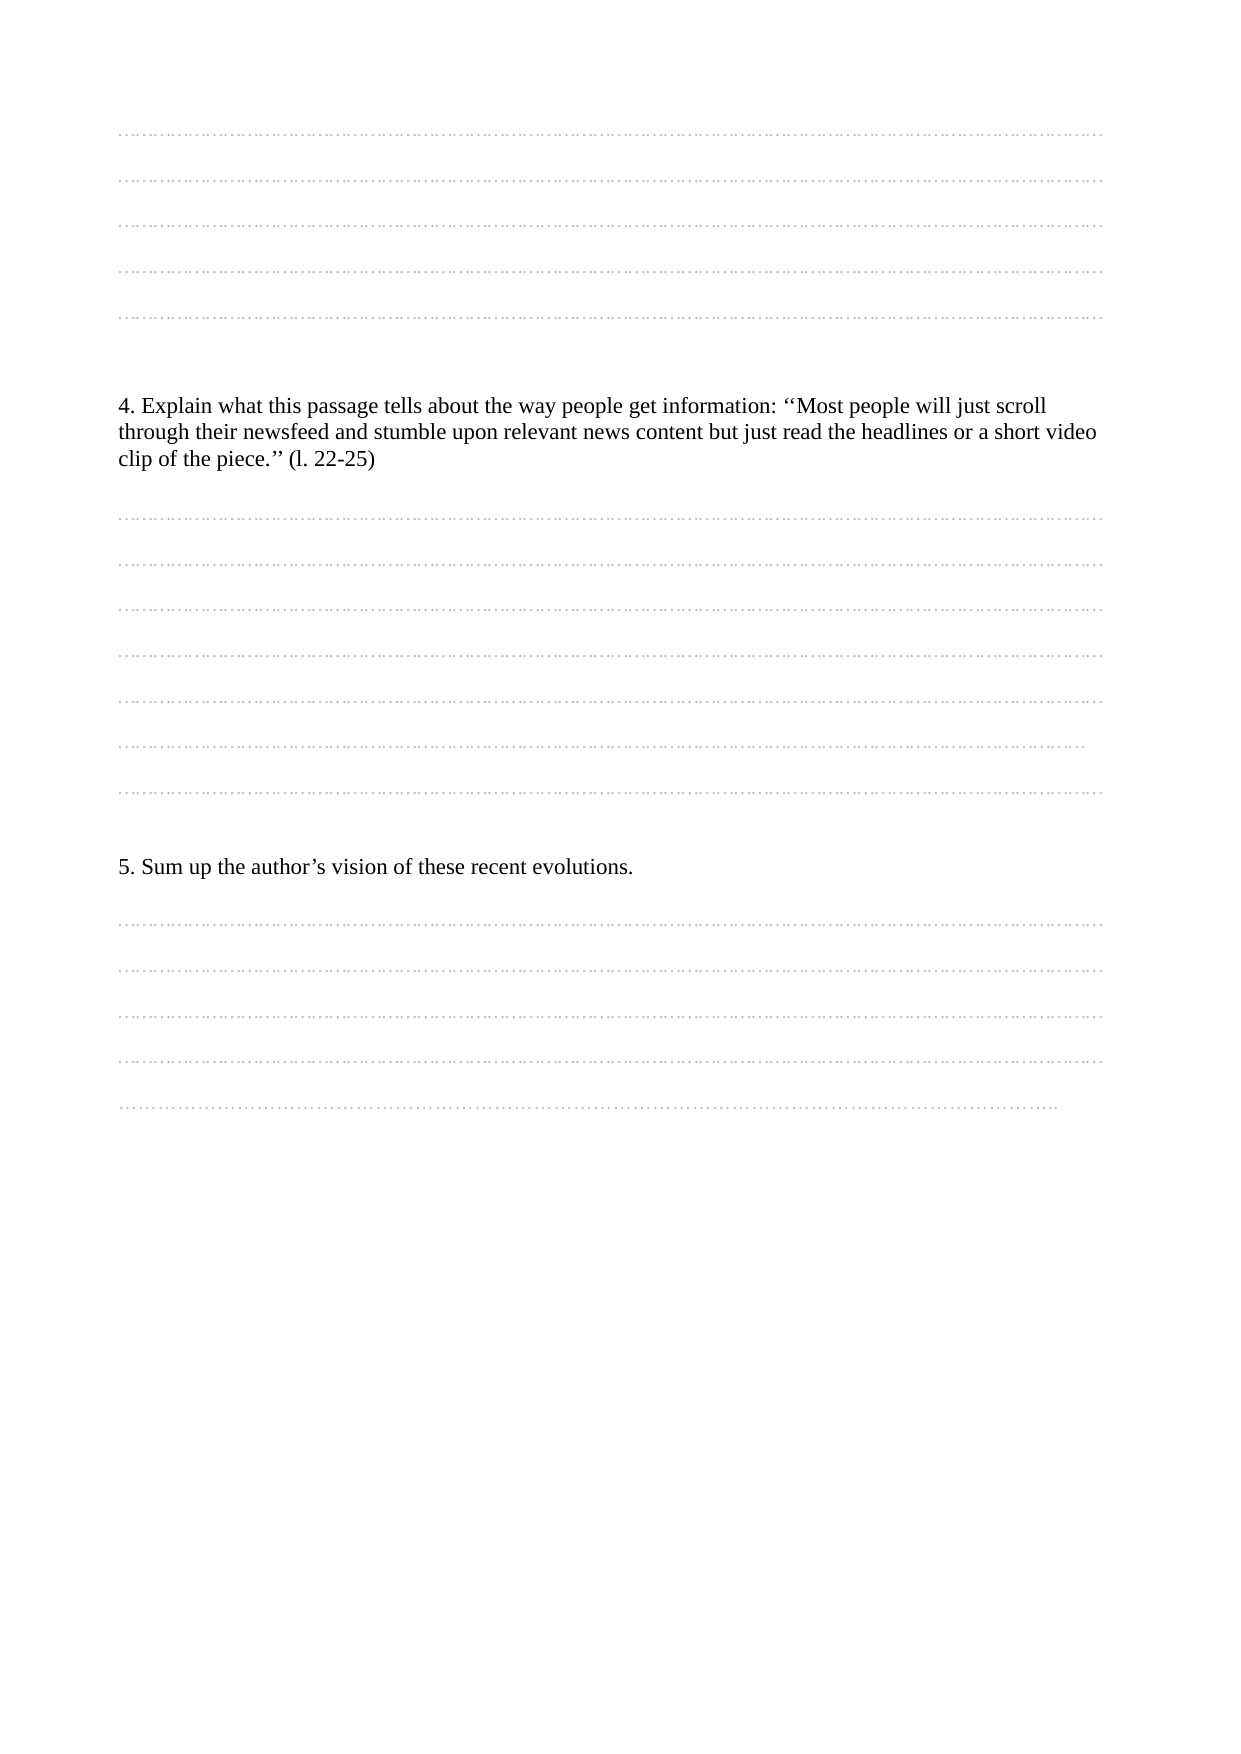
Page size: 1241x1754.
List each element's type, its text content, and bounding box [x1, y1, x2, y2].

text ………………………………………………………………………………………………………………………………………………………………………………………………………………………………………………………………………………………………………… [118, 502, 1122, 571]
text 5. Sum up the author’s vision of these recent evolutions. [118, 853, 1122, 879]
text ………………………………………………………………………………………………………………………………………………………………………………………………………………………………………………………………………………………………………………………………………………………………………………………………………………………………………………………………………………………………………………………………………………………………………………………………………………… [118, 593, 1122, 753]
text …………………………………………………………………………………………………………………………….. [118, 1091, 1122, 1114]
text ………………………………………………………………………………………………………………………………………………………………………………………………………………………………………………………………………………………………………… [118, 1000, 1122, 1068]
text ……………………………………………………………………………………………………………………………………………………………………………………………………………………………………………………………………………………………………………………………………………………………………………………………………………………………………………………………… [118, 209, 1122, 323]
text …………………………………………………………………………………………………………………………………………………… [118, 776, 1122, 799]
text 4. Explain what this passage tells about the way people get information: ‘‘Most people will just scroll through their newsfeed and stumble upon relevant news content but just read the headlines or a short video clip of the piece.’’ (l. 22-25) [118, 392, 1122, 471]
text ………………………………………………………………………………………………………………………………………………………………………………………………………………………………………………………………………………………………………… [118, 908, 1122, 977]
text ………………………………………………………………………………………………………………………………………………………………………………………………………………………………………………………………………………………………………… [118, 118, 1122, 187]
